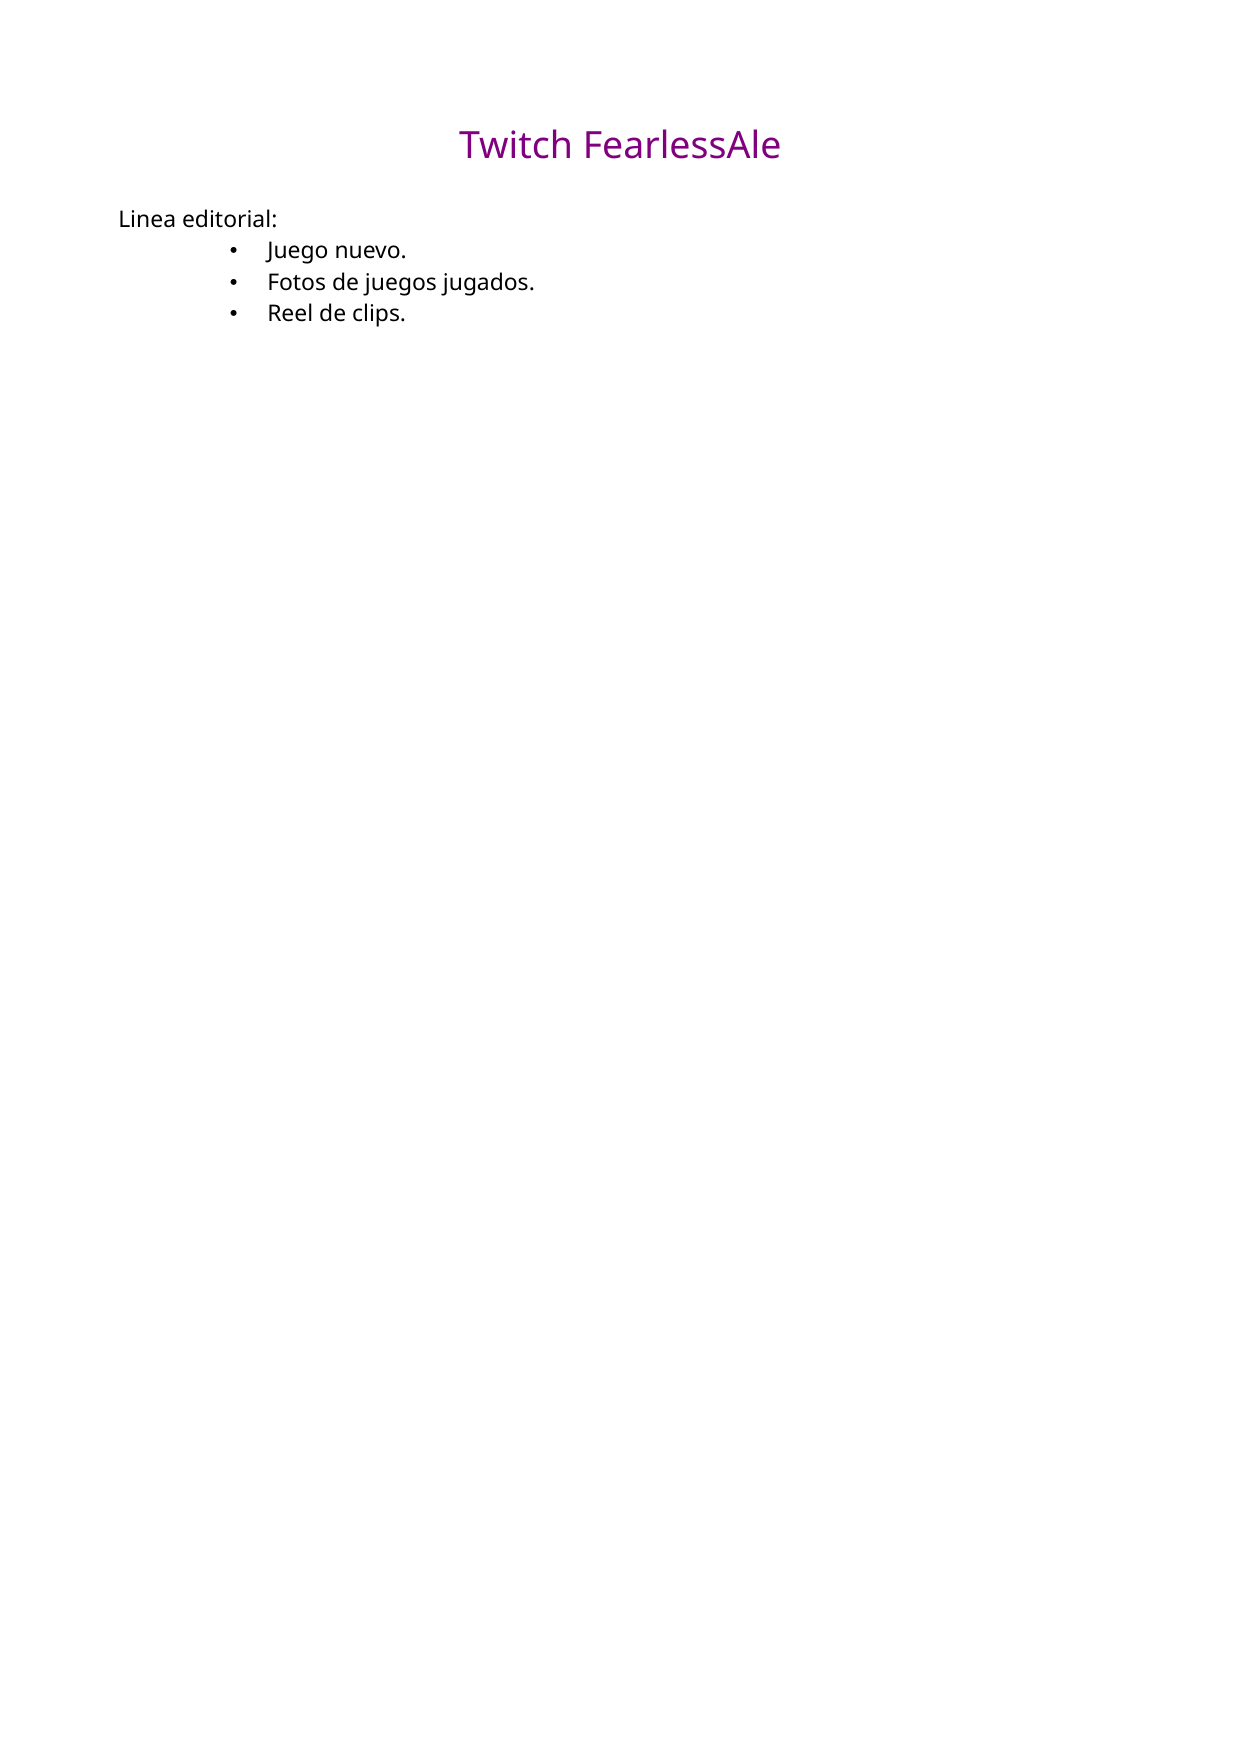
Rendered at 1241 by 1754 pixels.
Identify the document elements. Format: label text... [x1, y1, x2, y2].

list Fotos de juegos jugados. [229, 266, 1122, 297]
text Twitch FearlessAle [118, 118, 1122, 169]
text Linea editorial: [118, 203, 1122, 234]
list Reel de clips. [229, 297, 1122, 328]
list Juego nuevo. [229, 234, 1122, 266]
